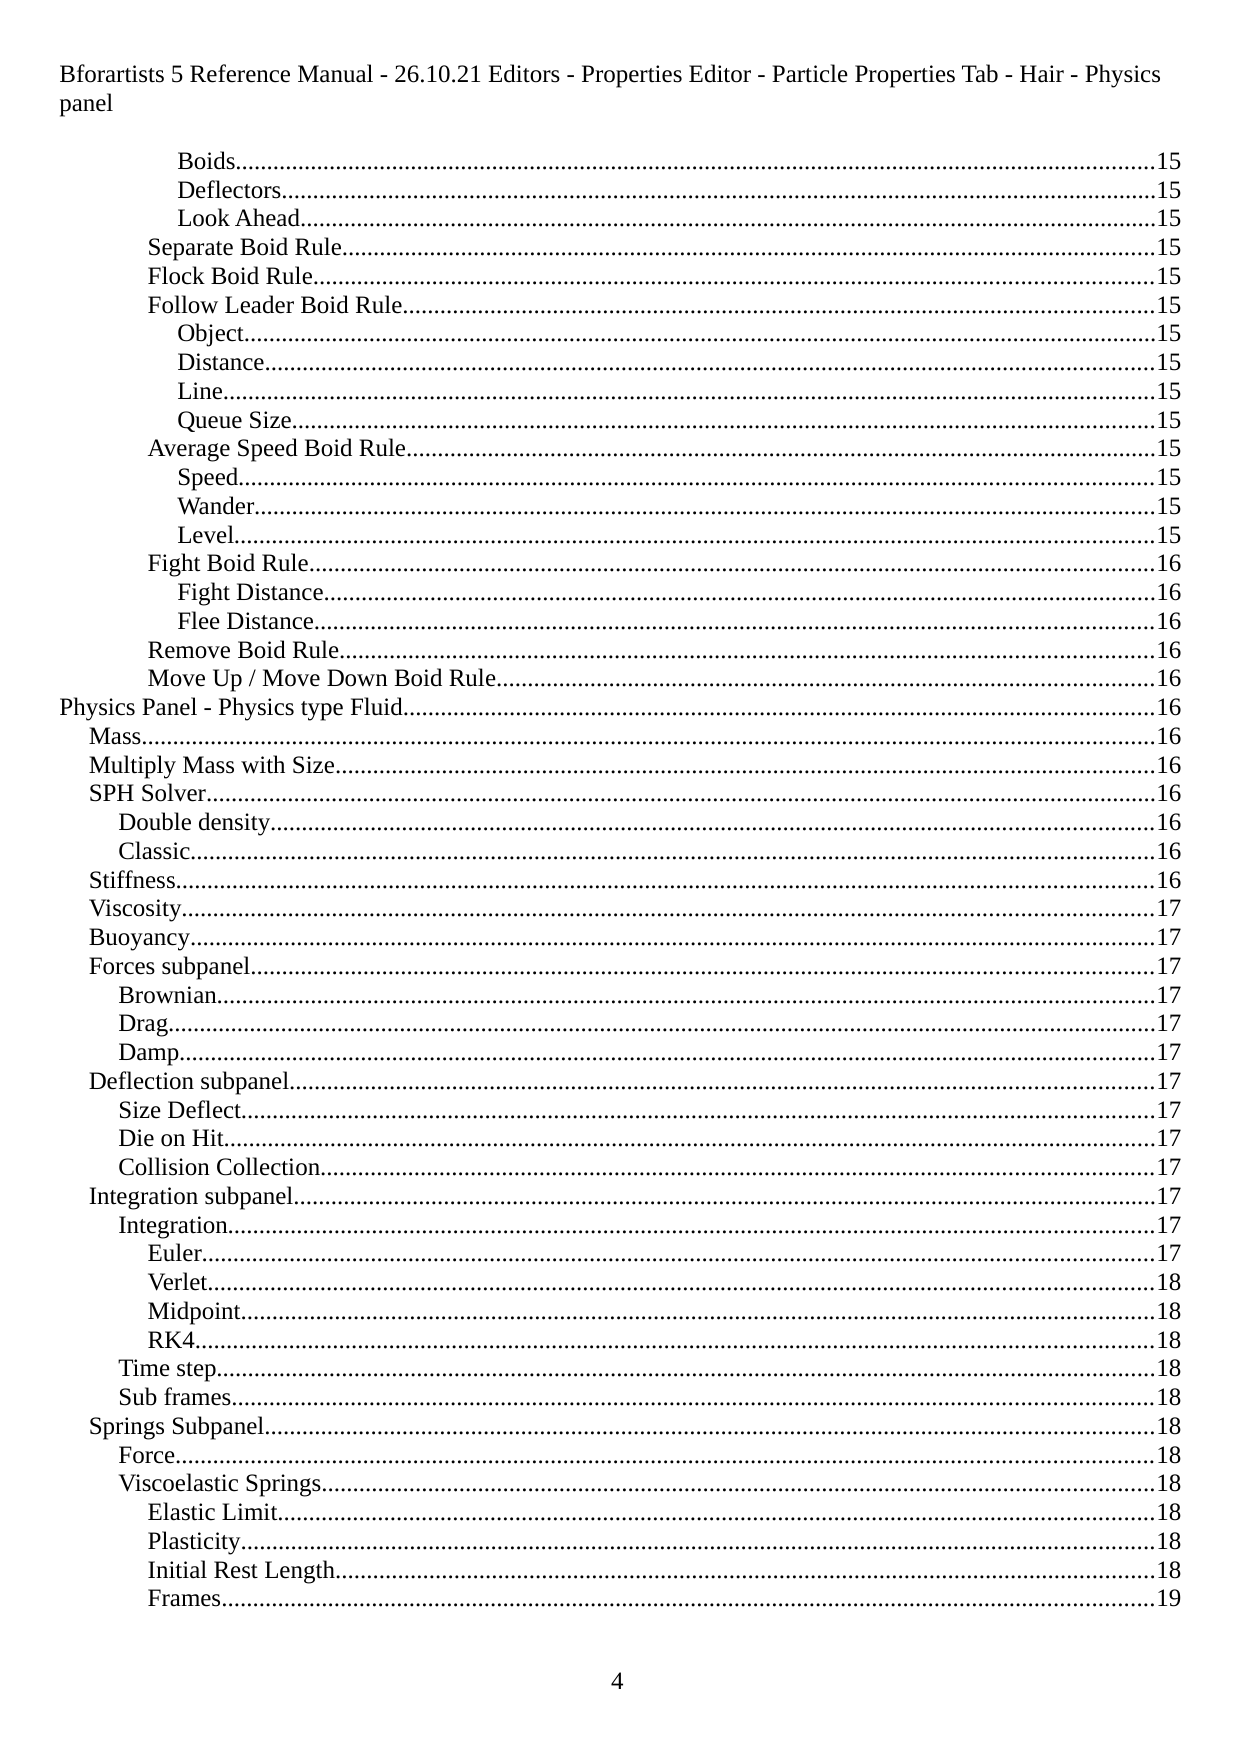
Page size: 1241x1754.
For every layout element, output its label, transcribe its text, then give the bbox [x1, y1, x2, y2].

text Viscoelastic Springs 18 [118, 1468, 1181, 1497]
text Average Speed Boid Rule 15 [147, 433, 1181, 462]
text Deflectors 15 [177, 175, 1181, 203]
text Elastic Limit 18 [147, 1497, 1181, 1526]
text Flee Distance 16 [177, 606, 1181, 635]
text RK4 18 [147, 1325, 1181, 1353]
text Stiffness 16 [88, 865, 1181, 893]
text Queue Size 15 [177, 405, 1181, 433]
text Initial Rest Length 18 [147, 1555, 1181, 1583]
text Size Deflect 17 [118, 1095, 1181, 1123]
text Brownian 17 [118, 980, 1181, 1008]
text Verlet 18 [147, 1267, 1181, 1296]
text Plasticity 18 [147, 1526, 1181, 1555]
text Remove Boid Rule 16 [147, 635, 1181, 663]
text Follow Leader Boid Rule 15 [147, 290, 1181, 318]
text Drag 17 [118, 1008, 1181, 1037]
text Wander 15 [177, 491, 1181, 520]
text Damp 17 [118, 1037, 1181, 1066]
text Boids 15 [177, 146, 1181, 175]
text Force 18 [118, 1440, 1181, 1468]
text Frames 19 [147, 1583, 1181, 1612]
text Fight Distance 16 [177, 577, 1181, 606]
text Double density 16 [118, 807, 1181, 836]
text Time step 18 [118, 1353, 1181, 1382]
text Midpoint 18 [147, 1296, 1181, 1325]
text Classic 16 [118, 836, 1181, 865]
text Integration subpanel 17 [88, 1181, 1181, 1210]
text Look Ahead 15 [177, 203, 1181, 232]
text Buoyancy 17 [88, 922, 1181, 951]
text Viscosity 17 [88, 893, 1181, 922]
text Separate Boid Rule 15 [147, 232, 1181, 261]
text SPH Solver 16 [88, 778, 1181, 807]
text Flock Boid Rule 15 [147, 261, 1181, 290]
text Euler 17 [147, 1238, 1181, 1267]
text Move Up / Move Down Boid Rule 16 [147, 663, 1181, 692]
text Distance 15 [177, 347, 1181, 376]
text Object 15 [177, 318, 1181, 347]
text Speed 15 [177, 462, 1181, 491]
text Line 15 [177, 376, 1181, 405]
text Springs Subpanel 18 [88, 1411, 1181, 1440]
text Forces subpanel 17 [88, 951, 1181, 980]
text Integration 17 [118, 1210, 1181, 1238]
text Fight Boid Rule 16 [147, 548, 1181, 577]
text Mass 16 [88, 721, 1181, 750]
text Collision Collection 17 [118, 1152, 1181, 1181]
text Deflection subpanel 17 [88, 1066, 1181, 1095]
text Sub frames 18 [118, 1382, 1181, 1411]
text Multiply Mass with Size 16 [88, 750, 1181, 778]
text Level 15 [177, 520, 1181, 548]
text Physics Panel - Physics type Fluid 16 [59, 692, 1181, 721]
text Die on Hit 17 [118, 1123, 1181, 1152]
